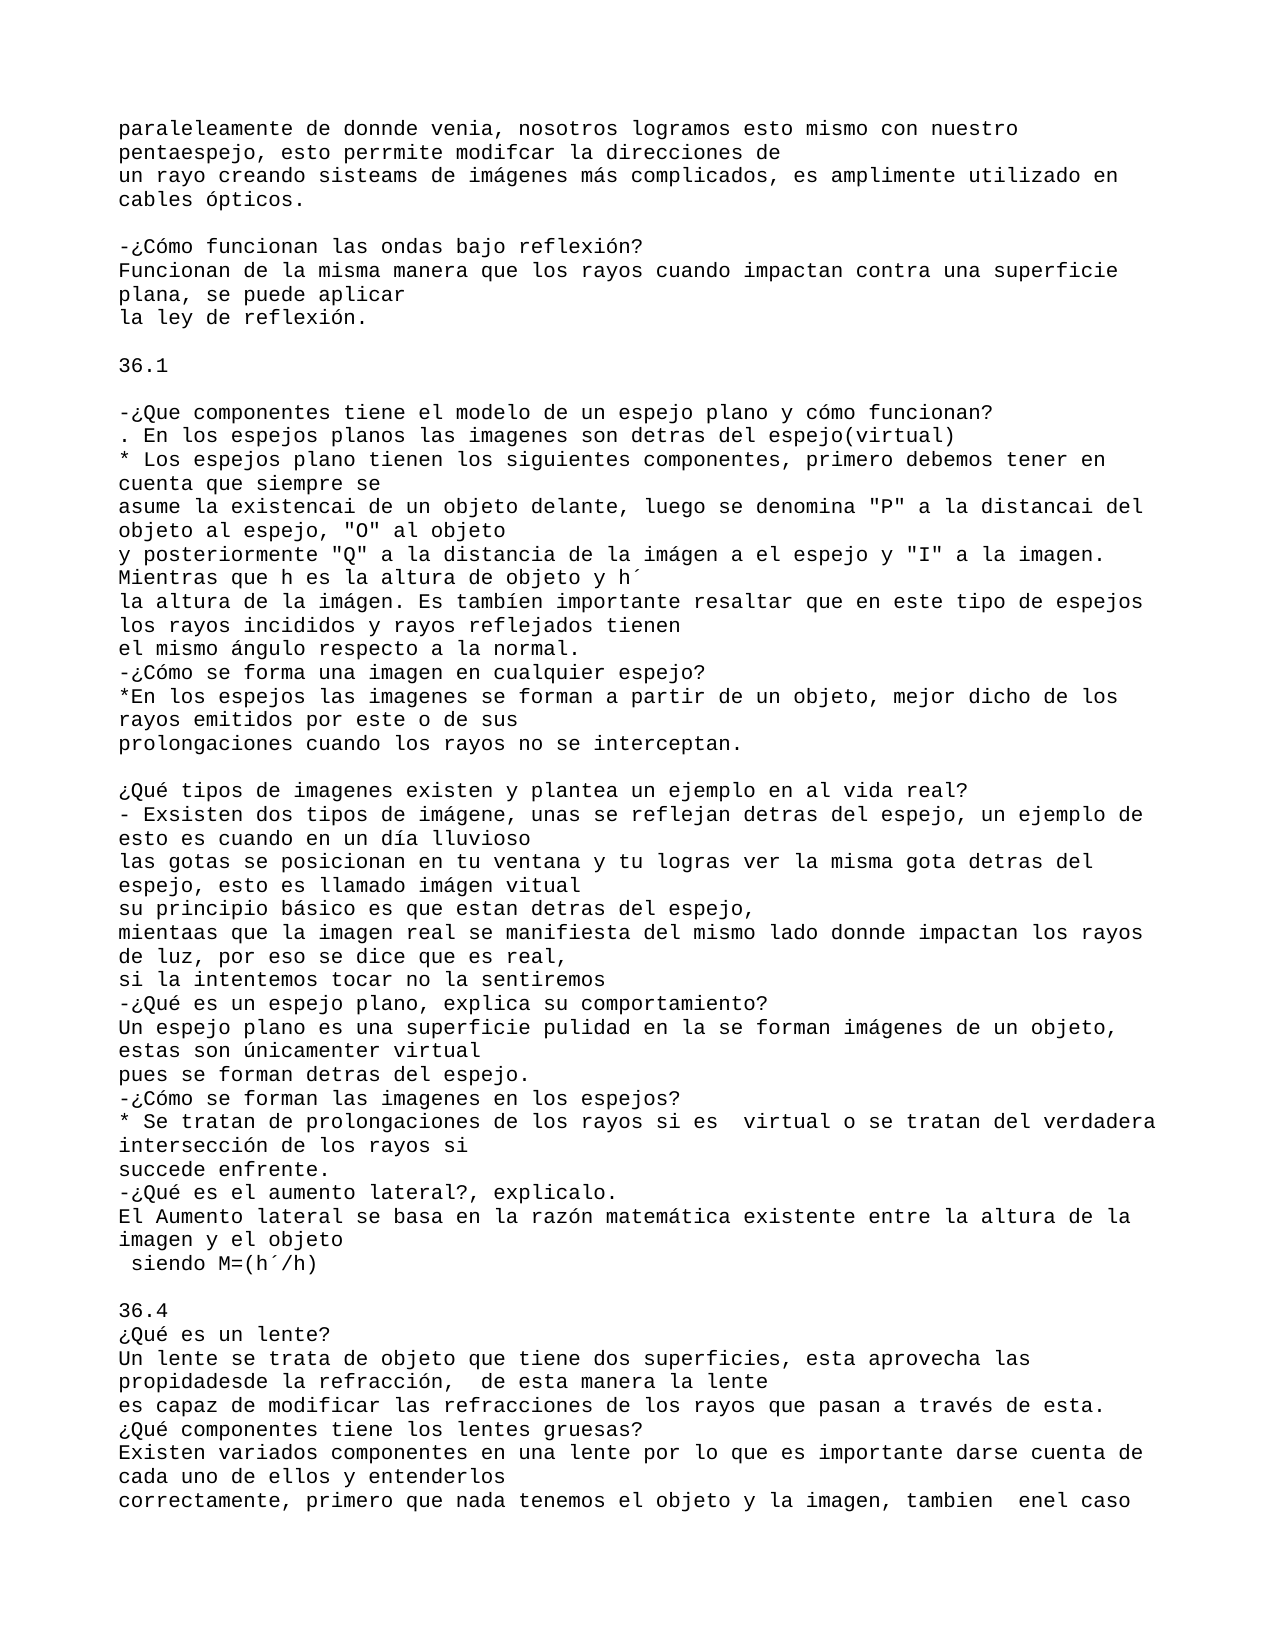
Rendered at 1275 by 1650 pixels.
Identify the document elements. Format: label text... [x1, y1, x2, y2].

text * Se tratan de prolongaciones de los rayos si es virtual o se tratan del verdadera intersección de los rayos si [118, 1111, 1157, 1158]
text si la intentemos tocar no la sentiremos [118, 969, 1157, 993]
text Un lente se trata de objeto que tiene dos superficies, esta aprovecha las propidadesde la refracción, de esta manera la lente [118, 1348, 1157, 1395]
text - Exsisten dos tipos de imágene, unas se reflejan detras del espejo, un ejemplo de esto es cuando en un día lluvioso [118, 804, 1157, 851]
text mientaas que la imagen real se manifiesta del mismo lado donnde impactan los rayos de luz, por eso se dice que es real, [118, 922, 1157, 969]
text -¿Cómo se forman las imagenes en los espejos? [118, 1088, 1157, 1111]
text asume la existencai de un objeto delante, luego se denomina "P" a la distancai del objeto al espejo, "O" al objeto [118, 496, 1157, 544]
text su principio básico es que estan detras del espejo, [118, 898, 1157, 922]
text siendo M=(h´/h) [118, 1253, 1157, 1277]
text ¿Qué es un lente? [118, 1324, 1157, 1348]
text las gotas se posicionan en tu ventana y tu logras ver la misma gota detras del espejo, esto es llamado imágen vitual [118, 851, 1157, 898]
text * Los espejos plano tienen los siguientes componentes, primero debemos tener en cuenta que siempre se [118, 449, 1157, 496]
text ¿Qué componentes tiene los lentes gruesas? [118, 1419, 1157, 1442]
text -¿Cómo funcionan las ondas bajo reflexión? [118, 236, 1157, 260]
text prolongaciones cuando los rayos no se interceptan. [118, 733, 1157, 757]
text -¿Que componentes tiene el modelo de un espejo plano y cómo funcionan? [118, 402, 1157, 426]
text succede enfrente. [118, 1158, 1157, 1182]
text pues se forman detras del espejo. [118, 1064, 1157, 1088]
text Funcionan de la misma manera que los rayos cuando impactan contra una superficie plana, se puede aplicar [118, 260, 1157, 307]
text -¿Qué es un espejo plano, explica su comportamiento? [118, 993, 1157, 1017]
text . En los espejos planos las imagenes son detras del espejo(virtual) [118, 426, 1157, 449]
text 36.4 [118, 1300, 1157, 1324]
text -¿Qué es el aumento lateral?, explicalo. [118, 1182, 1157, 1206]
text el mismo ángulo respecto a la normal. [118, 638, 1157, 662]
text correctamente, primero que nada tenemos el objeto y la imagen, tambien enel caso [118, 1489, 1157, 1513]
text la altura de la imágen. Es tambíen importante resaltar que en este tipo de espejos los rayos incididos y rayos reflejados tienen [118, 591, 1157, 638]
text es capaz de modificar las refracciones de los rayos que pasan a través de esta. [118, 1395, 1157, 1419]
text El Aumento lateral se basa en la razón matemática existente entre la altura de la imagen y el objeto [118, 1206, 1157, 1253]
text Un espejo plano es una superficie pulidad en la se forman imágenes de un objeto, estas son únicamenter virtual [118, 1017, 1157, 1064]
text *En los espejos las imagenes se forman a partir de un objeto, mejor dicho de los rayos emitidos por este o de sus [118, 686, 1157, 733]
text -¿Cómo se forma una imagen en cualquier espejo? [118, 662, 1157, 686]
text 36.1 [118, 354, 1157, 378]
text paraleleamente de donnde venia, nosotros logramos esto mismo con nuestro pentaespejo, esto perrmite modifcar la direcciones de [118, 118, 1157, 165]
text la ley de reflexión. [118, 307, 1157, 331]
text y posteriormente "Q" a la distancia de la imágen a el espejo y "I" a la imagen. Mientras que h es la altura de objeto y h´ [118, 544, 1157, 591]
text Existen variados componentes en una lente por lo que es importante darse cuenta de cada uno de ellos y entenderlos [118, 1442, 1157, 1489]
text un rayo creando sisteams de imágenes más complicados, es amplimente utilizado en cables ópticos. [118, 165, 1157, 213]
text ¿Qué tipos de imagenes existen y plantea un ejemplo en al vida real? [118, 780, 1157, 804]
